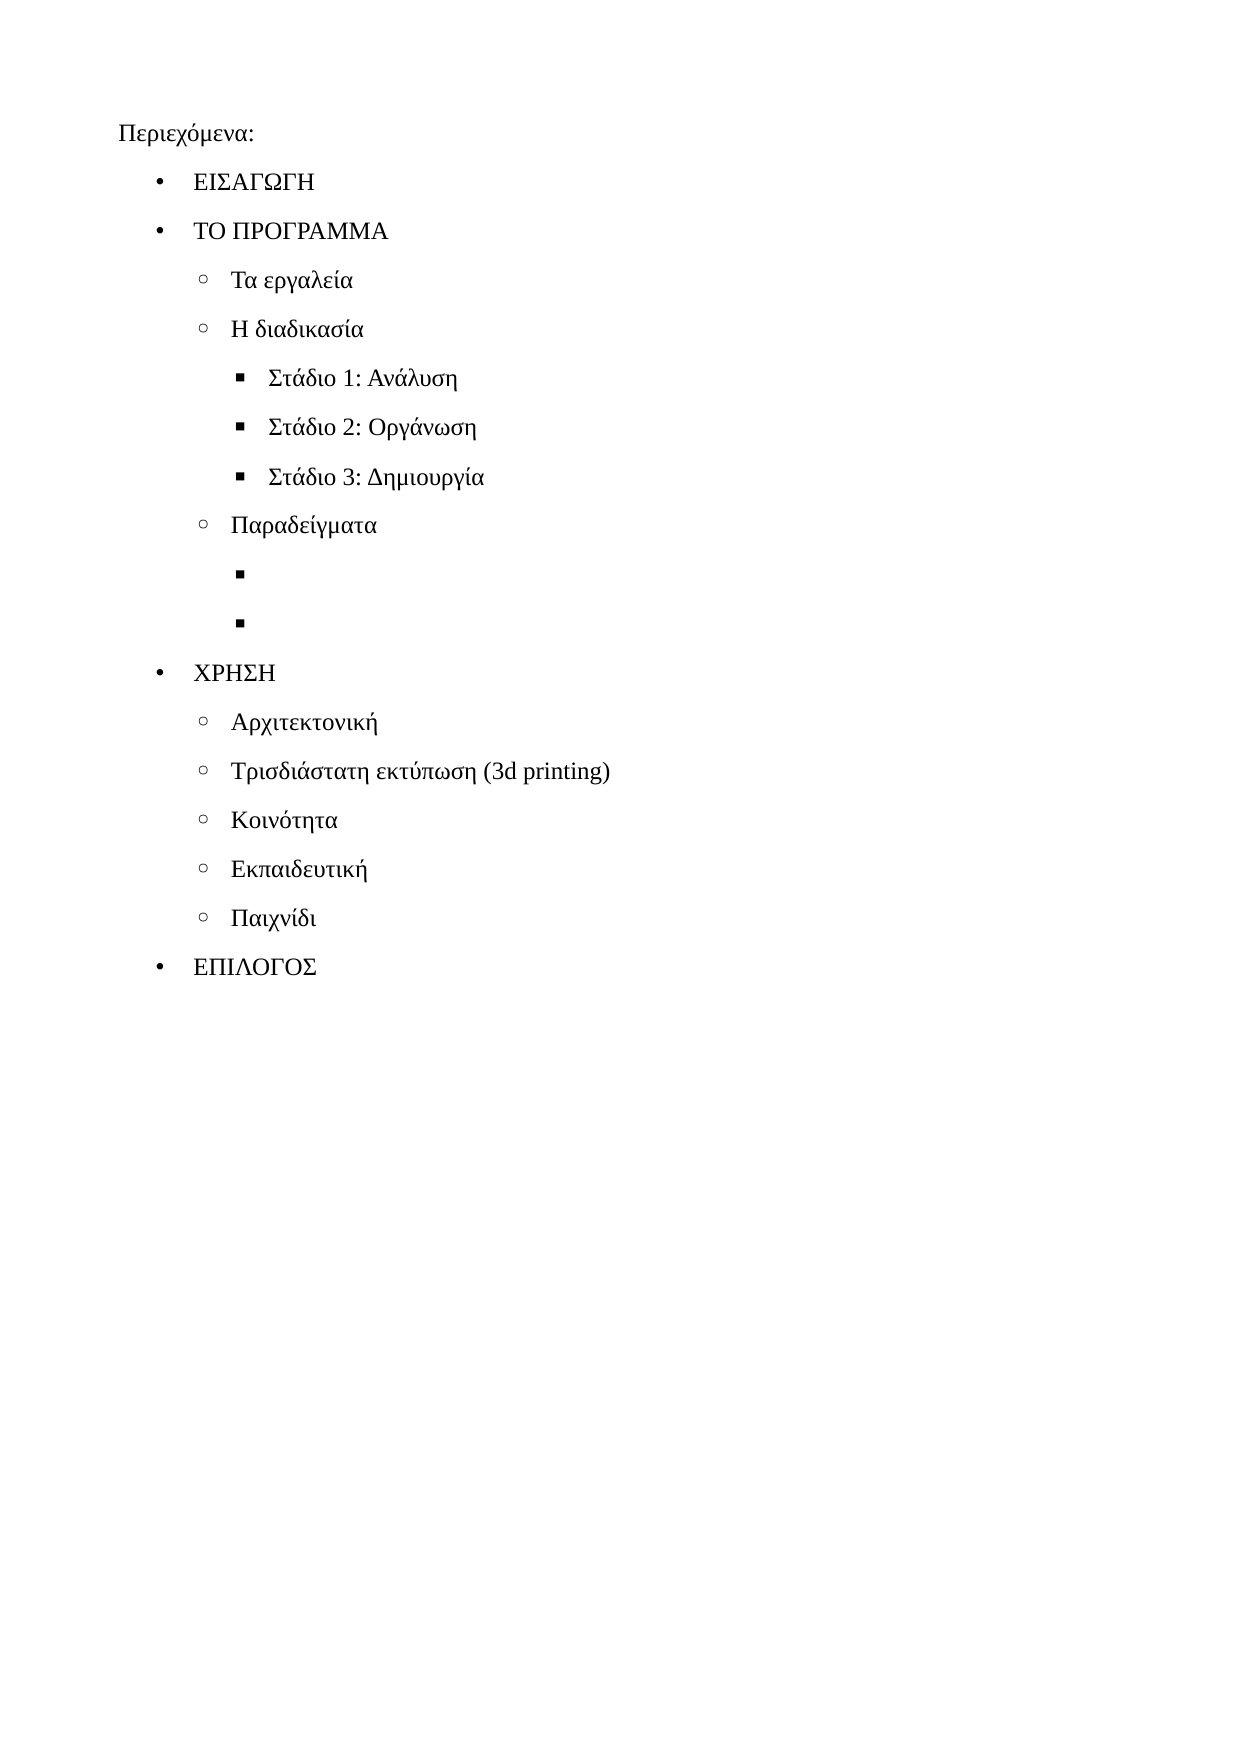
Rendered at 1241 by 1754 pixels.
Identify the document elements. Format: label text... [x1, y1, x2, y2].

list Κοινότητα [193, 805, 1122, 834]
list Στάδιο 3: Δημιουργία [231, 462, 1122, 490]
text Περιεχόμενα: [118, 118, 1122, 147]
list Εκπαιδευτική [193, 854, 1122, 883]
list ΕΙΣΑΓΩΓΗ [156, 167, 1122, 196]
list ΤΟ ΠΡΟΓΡΑΜΜΑ [156, 216, 1122, 245]
list Παιχνίδι [193, 903, 1122, 932]
list ΧΡΗΣΗ [156, 658, 1122, 687]
list Αρχιτεκτονική [193, 707, 1122, 736]
list Στάδιο 1: Ανάλυση [231, 363, 1122, 392]
list Τρισδιάστατη εκτύπωση (3d printing) [193, 756, 1122, 785]
list Στάδιο 2: Οργάνωση [231, 412, 1122, 441]
list ΕΠΙΛΟΓΟΣ [156, 952, 1122, 981]
list Η διαδικασία [193, 314, 1122, 343]
list Παραδείγματα [193, 511, 1122, 539]
list Τα εργαλεία [193, 265, 1122, 294]
